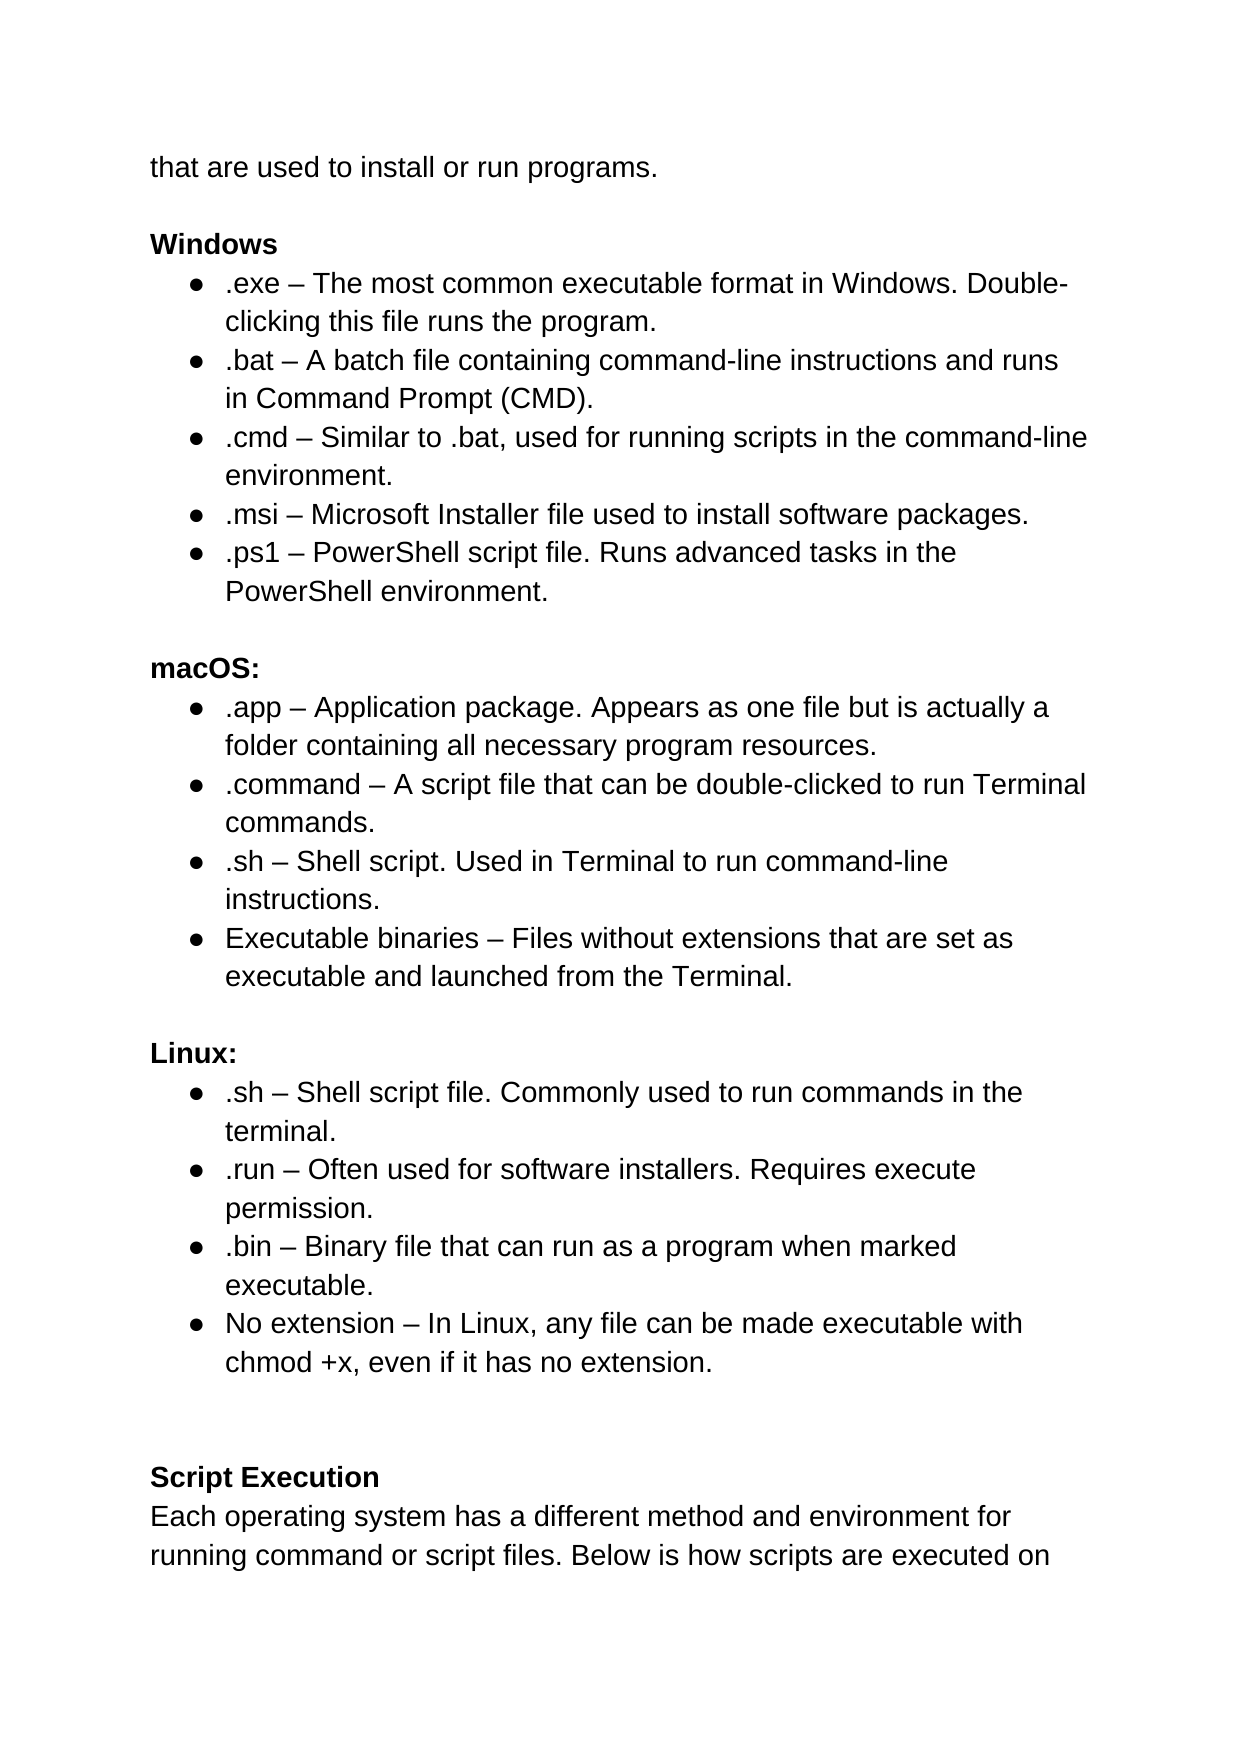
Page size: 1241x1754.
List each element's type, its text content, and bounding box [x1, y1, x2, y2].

list .exe – The most common executable format in Windows. Double-clicking this file runs the program. [187, 266, 1090, 338]
text that are used to install or run programs. [150, 150, 1090, 183]
list Executable binaries – Files without extensions that are set as executable and launched from the Terminal. [187, 921, 1090, 993]
list .sh – Shell script. Used in Terminal to run command-line instructions. [187, 844, 1090, 916]
text Script Execution [150, 1460, 1090, 1494]
text Each operating system has a different method and environment for running command or script files. Below is how scripts are executed on [150, 1499, 1090, 1571]
list .run – Often used for software installers. Requires execute permission. [187, 1152, 1090, 1224]
list .bat – A batch file containing command-line instructions and runs in Command Prompt (CMD). [187, 343, 1090, 415]
list .command – A script file that can be double-clicked to run Terminal commands. [187, 767, 1090, 839]
list .bin – Binary file that can run as a program when marked executable. [187, 1229, 1090, 1301]
list No extension – In Linux, any file can be made executable with chmod +x, even if it has no extension. [187, 1306, 1090, 1378]
list .msi – Microsoft Installer file used to install software packages. [187, 497, 1090, 530]
list .ps1 – PowerShell script file. Runs advanced tasks in the PowerShell environment. [187, 535, 1090, 607]
text Windows [150, 227, 1090, 261]
list .app – Application package. Appears as one file but is actually a folder containing all necessary program resources. [187, 689, 1090, 762]
text Linux: [150, 1036, 1090, 1070]
list .sh – Shell script file. Commonly used to run commands in the terminal. [187, 1075, 1090, 1147]
list .cmd – Similar to .bat, used for running scripts in the command-line environment. [187, 420, 1090, 492]
text macOS: [150, 651, 1090, 684]
